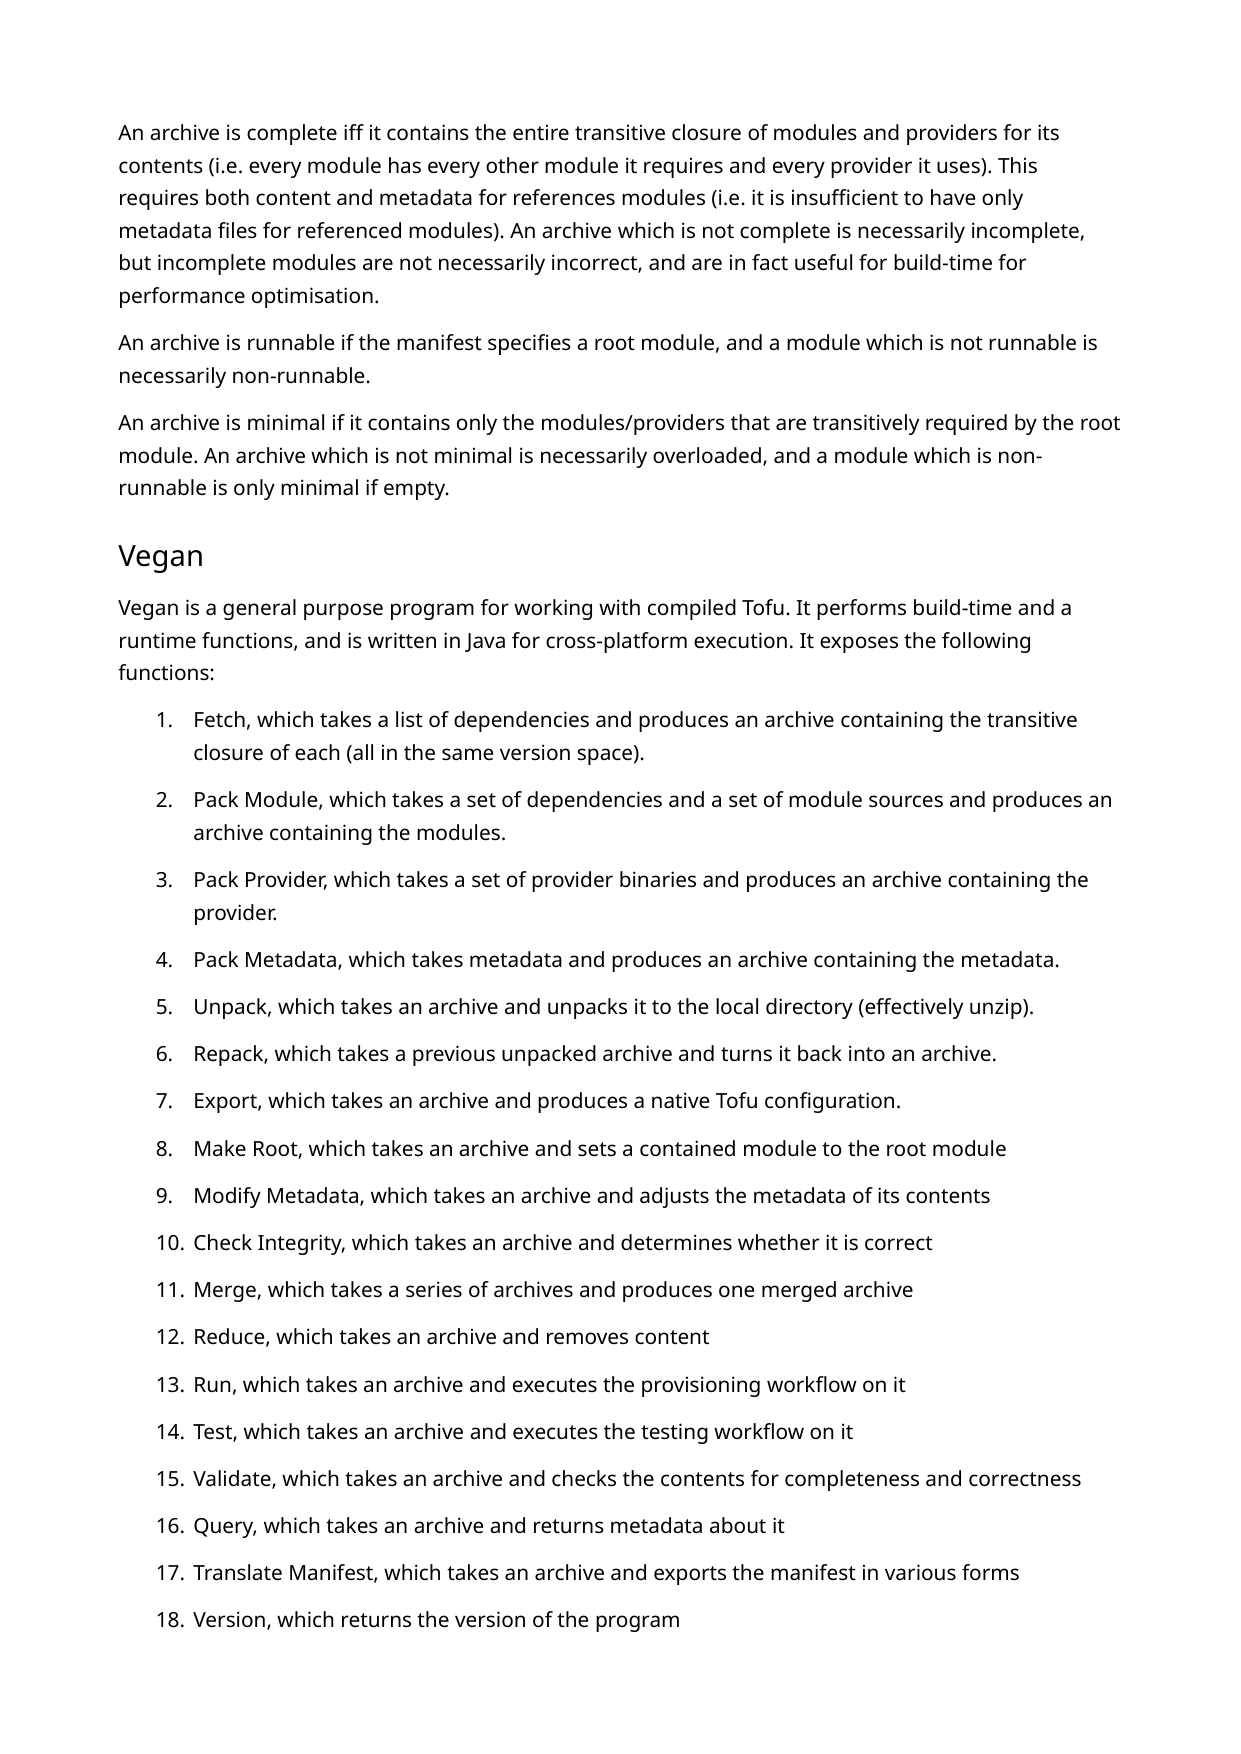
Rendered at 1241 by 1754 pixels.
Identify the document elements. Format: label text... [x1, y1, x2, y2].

list Modify Metadata, which takes an archive and adjusts the metadata of its contents [156, 1181, 1122, 1209]
list Run, which takes an archive and executes the provisioning workflow on it [156, 1370, 1122, 1398]
list Fetch, which takes a list of dependencies and produces an archive containing the transitive closure of each (all in the same version space). [156, 706, 1122, 767]
list Pack Module, which takes a set of dependencies and a set of module sources and produces an archive containing the modules. [156, 785, 1122, 846]
list Validate, which takes an archive and checks the contents for completeness and correctness [156, 1464, 1122, 1492]
text Vegan is a general purpose program for working with compiled Tofu. It performs build-time and a runtime functions, and is written in Java for cross-platform execution. It exposes the following functions: [118, 593, 1122, 687]
list Test, which takes an archive and executes the testing workflow on it [156, 1417, 1122, 1445]
list Export, which takes an archive and produces a native Tofu configuration. [156, 1087, 1122, 1115]
list Translate Manifest, which takes an archive and exports the manifest in various forms [156, 1558, 1122, 1587]
list Merge, which takes a series of archives and produces one merged archive [156, 1275, 1122, 1304]
text An archive is minimal if it contains only the modules/providers that are transitively required by the root module. An archive which is not minimal is necessarily overloaded, and a module which is non-runnable is only minimal if empty. [118, 408, 1122, 502]
list Unpack, which takes an archive and unpacks it to the local directory (effectively unzip). [156, 992, 1122, 1021]
subtitle Vegan [118, 535, 1122, 575]
list Reduce, which takes an archive and removes content [156, 1322, 1122, 1351]
list Version, which returns the version of the program [156, 1606, 1122, 1634]
list Pack Provider, which takes a set of provider binaries and produces an archive containing the provider. [156, 865, 1122, 926]
list Repack, which takes a previous unpacked archive and turns it back into an archive. [156, 1039, 1122, 1068]
list Query, which takes an archive and returns metadata about it [156, 1511, 1122, 1540]
list Make Root, which takes an archive and sets a contained module to the root module [156, 1134, 1122, 1162]
text An archive is runnable if the manifest specifies a root module, and a module which is not runnable is necessarily non-runnable. [118, 328, 1122, 389]
list Check Integrity, which takes an archive and determines whether it is correct [156, 1228, 1122, 1257]
text An archive is complete iff it contains the entire transitive closure of modules and providers for its contents (i.e. every module has every other module it requires and every provider it uses). This requires both content and metadata for references modules (i.e. it is insufficient to have only metadata files for referenced modules). An archive which is not complete is necessarily incomplete, but incomplete modules are not necessarily incorrect, and are in fact useful for build-time for performance optimisation. [118, 118, 1122, 309]
list Pack Metadata, which takes metadata and produces an archive containing the metadata. [156, 945, 1122, 973]
